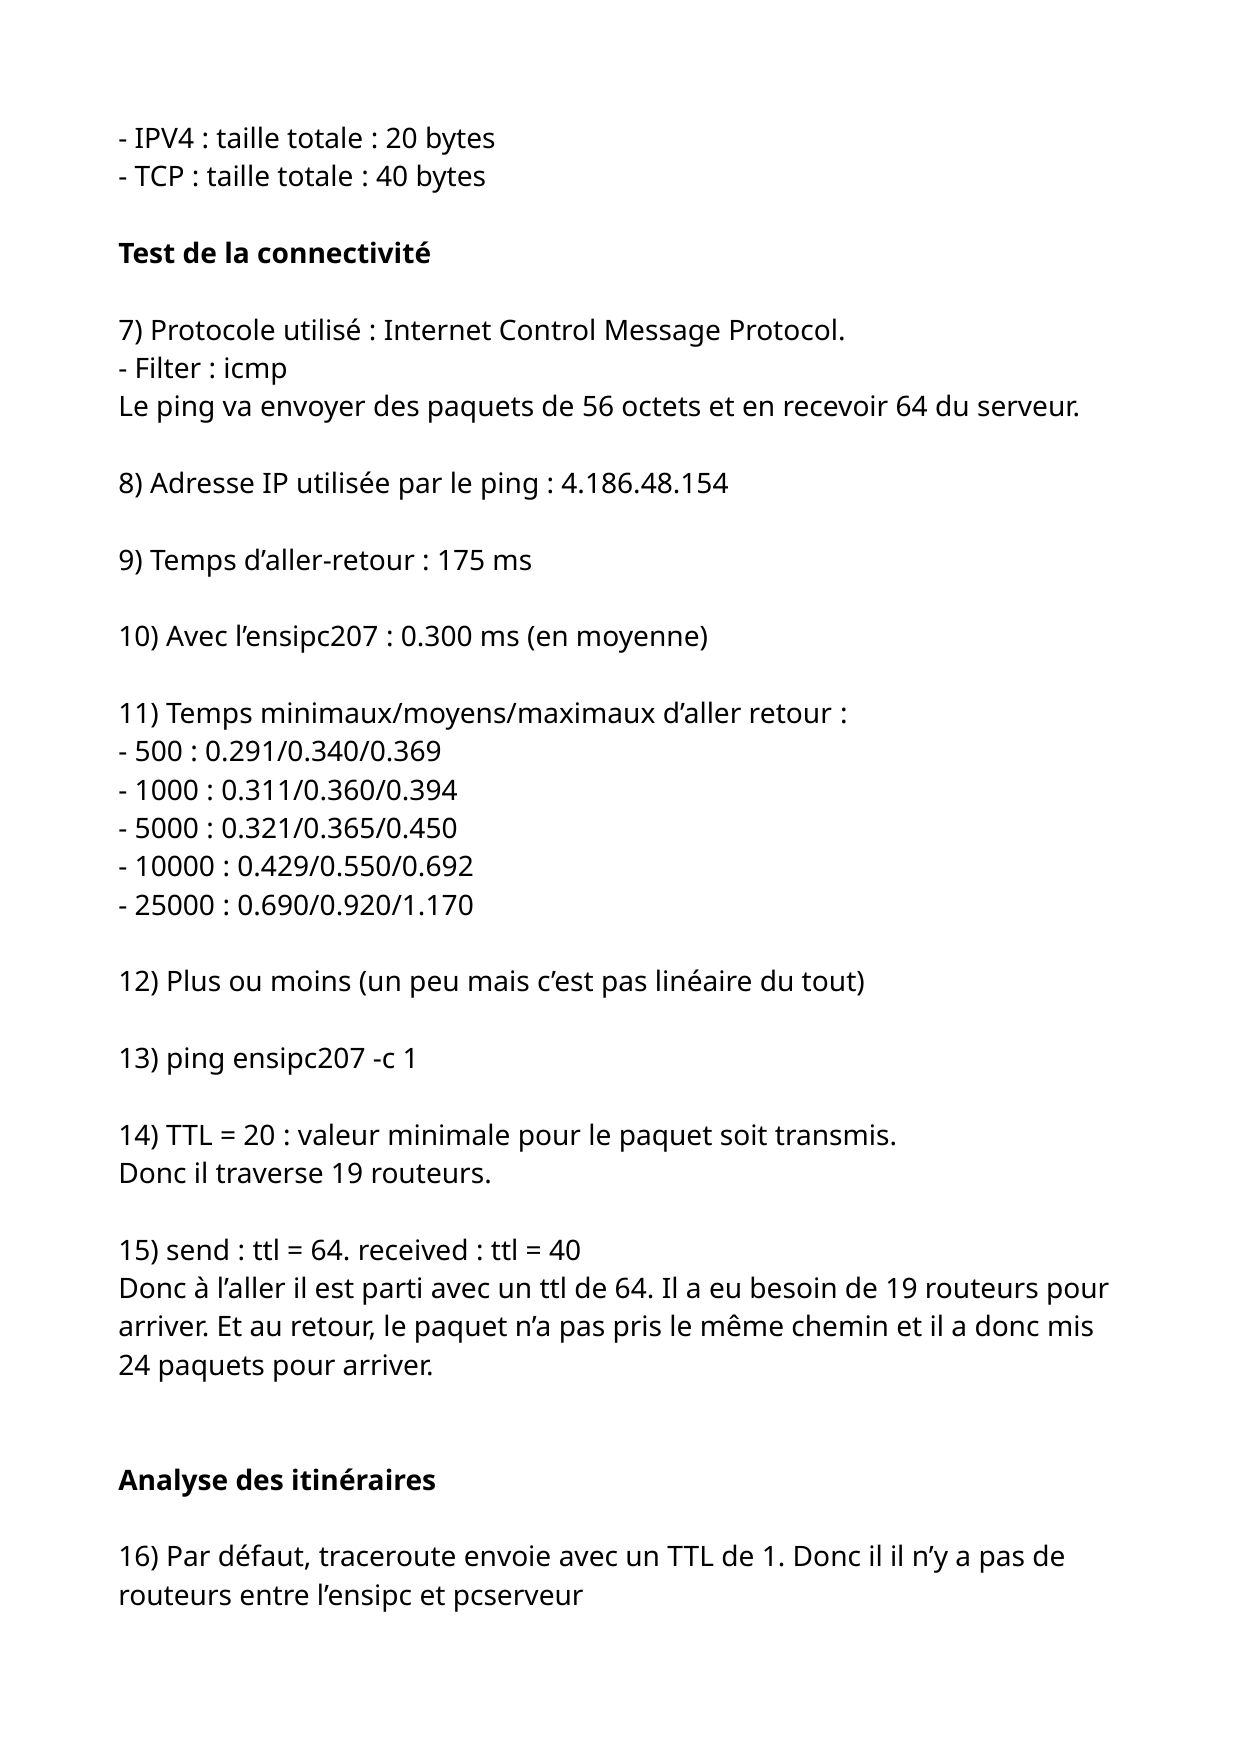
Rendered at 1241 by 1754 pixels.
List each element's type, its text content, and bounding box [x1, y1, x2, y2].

text 16) Par défaut, traceroute envoie avec un TTL de 1. Donc il il n’y a pas de routeurs entre l’ensipc et pcserveur [118, 1536, 1122, 1613]
text - Filter : icmp [118, 348, 1122, 386]
text 12) Plus ou moins (un peu mais c’est pas linéaire du tout) [118, 961, 1122, 1000]
text - IPV4 : taille totale : 20 bytes [118, 118, 1122, 156]
text 15) send : ttl = 64. received : ttl = 40 [118, 1230, 1122, 1268]
text - 10000 : 0.429/0.550/0.692 [118, 846, 1122, 885]
text Donc il traverse 19 routeurs. [118, 1153, 1122, 1191]
text - 5000 : 0.321/0.365/0.450 [118, 808, 1122, 846]
text Analyse des itinéraires [118, 1460, 1122, 1498]
text 7) Protocole utilisé : Internet Control Message Protocol. [118, 310, 1122, 348]
text - TCP : taille totale : 40 bytes [118, 156, 1122, 195]
text Test de la connectivité [118, 233, 1122, 271]
text Le ping va envoyer des paquets de 56 octets et en recevoir 64 du serveur. [118, 386, 1122, 425]
text - 25000 : 0.690/0.920/1.170 [118, 885, 1122, 923]
text Donc à l’aller il est parti avec un ttl de 64. Il a eu besoin de 19 routeurs pour arriver. Et au retour, le paquet n’a pas pris le même chemin et il a donc mis 24 paquets pour arriver. [118, 1268, 1122, 1383]
text 9) Temps d’aller-retour : 175 ms [118, 540, 1122, 578]
text - 500 : 0.291/0.340/0.369 [118, 731, 1122, 770]
text - 1000 : 0.311/0.360/0.394 [118, 770, 1122, 808]
text 10) Avec l’ensipc207 : 0.300 ms (en moyenne) [118, 616, 1122, 655]
text 14) TTL = 20 : valeur minimale pour le paquet soit transmis. [118, 1115, 1122, 1153]
text 8) Adresse IP utilisée par le ping : 4.186.48.154 [118, 463, 1122, 501]
text 11) Temps minimaux/moyens/maximaux d’aller retour : [118, 693, 1122, 731]
text 13) ping ensipc207 -c 1 [118, 1038, 1122, 1076]
